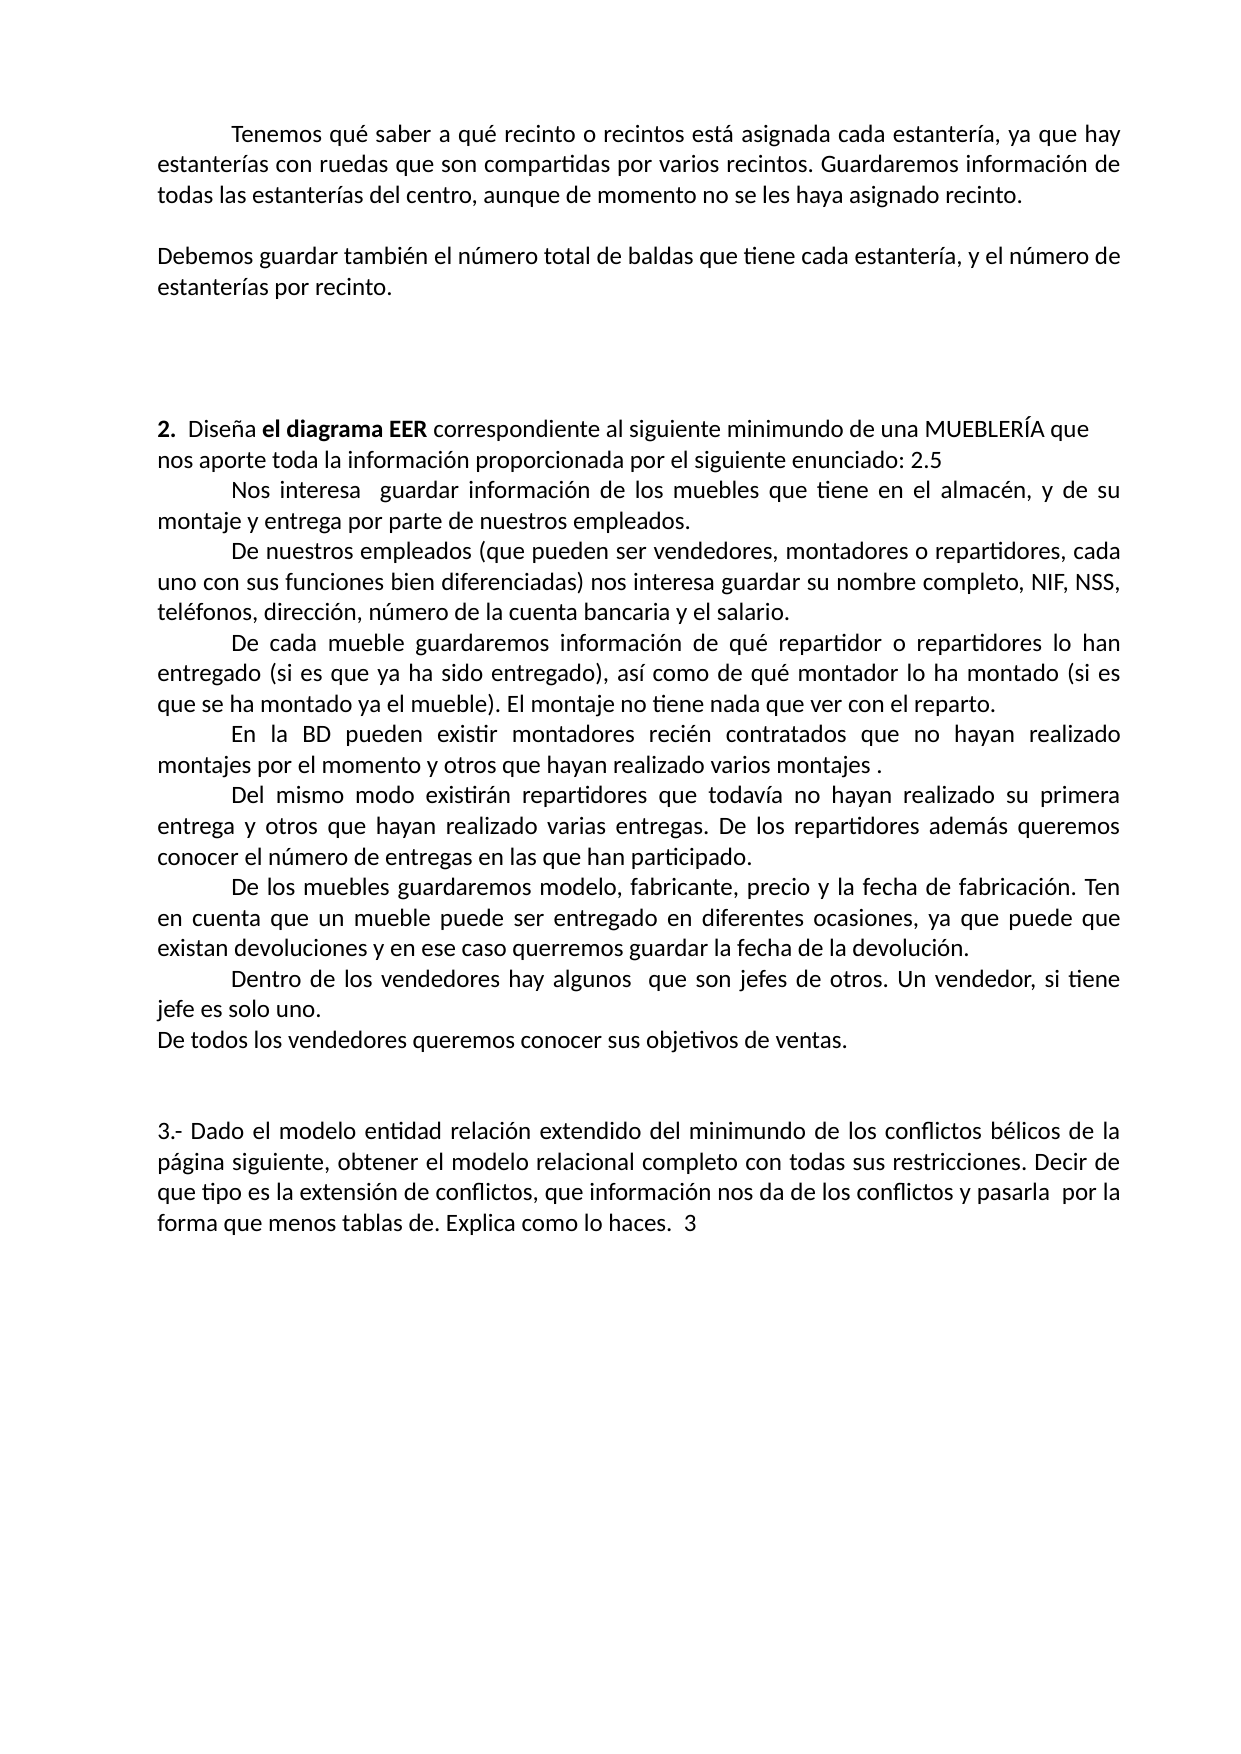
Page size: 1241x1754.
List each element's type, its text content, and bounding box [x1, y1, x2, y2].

text Tenemos qué saber a qué recinto o recintos está asignada cada estantería, ya que hay estanterías con ruedas que son compartidas por varios recintos. Guardaremos información de todas las estanterías del centro, aunque de momento no se les haya asignado recinto. [157, 118, 1122, 210]
text De todos los vendedores queremos conocer sus objetivos de ventas. [157, 1024, 1122, 1054]
text De cada mueble guardaremos información de qué repartidor o repartidores lo han entregado (si es que ya ha sido entregado), así como de qué montador lo ha montado (si es que se ha montado ya el mueble). El montaje no tiene nada que ver con el reparto. [157, 627, 1122, 718]
text 2. Diseña el diagrama EER correspondiente al siguiente minimundo de una MUEBLERÍA que nos aporte toda la información proporcionada por el siguiente enunciado: 2.5 [157, 413, 1122, 474]
text Nos interesa guardar información de los muebles que tiene en el almacén, y de su montaje y entrega por parte de nuestros empleados. [157, 474, 1122, 535]
text De nuestros empleados (que pueden ser vendedores, montadores o repartidores, cada uno con sus funciones bien diferenciadas) nos interesa guardar su nombre completo, NIF, NSS, teléfonos, dirección, número de la cuenta bancaria y el salario. [157, 535, 1122, 627]
text Debemos guardar también el número total de baldas que tiene cada estantería, y el número de estanterías por recinto. [157, 240, 1122, 301]
text En la BD pueden existir montadores recién contratados que no hayan realizado montajes por el momento y otros que hayan realizado varios montajes . [157, 718, 1122, 779]
text Dentro de los vendedores hay algunos que son jefes de otros. Un vendedor, si tiene jefe es solo uno. [157, 963, 1122, 1024]
text Del mismo modo existirán repartidores que todavía no hayan realizado su primera entrega y otros que hayan realizado varias entregas. De los repartidores además queremos conocer el número de entregas en las que han participado. [157, 779, 1122, 871]
text 3.- Dado el modelo entidad relación extendido del minimundo de los conflictos bélicos de la página siguiente, obtener el modelo relacional completo con todas sus restricciones. Decir de que tipo es la extensión de conflictos, que información nos da de los conflictos y pasarla por la forma que menos tablas de. Explica como lo haces. 3 [157, 1115, 1122, 1237]
text De los muebles guardaremos modelo, fabricante, precio y la fecha de fabricación. Ten en cuenta que un mueble puede ser entregado en diferentes ocasiones, ya que puede que existan devoluciones y en ese caso querremos guardar la fecha de la devolución. [157, 871, 1122, 963]
